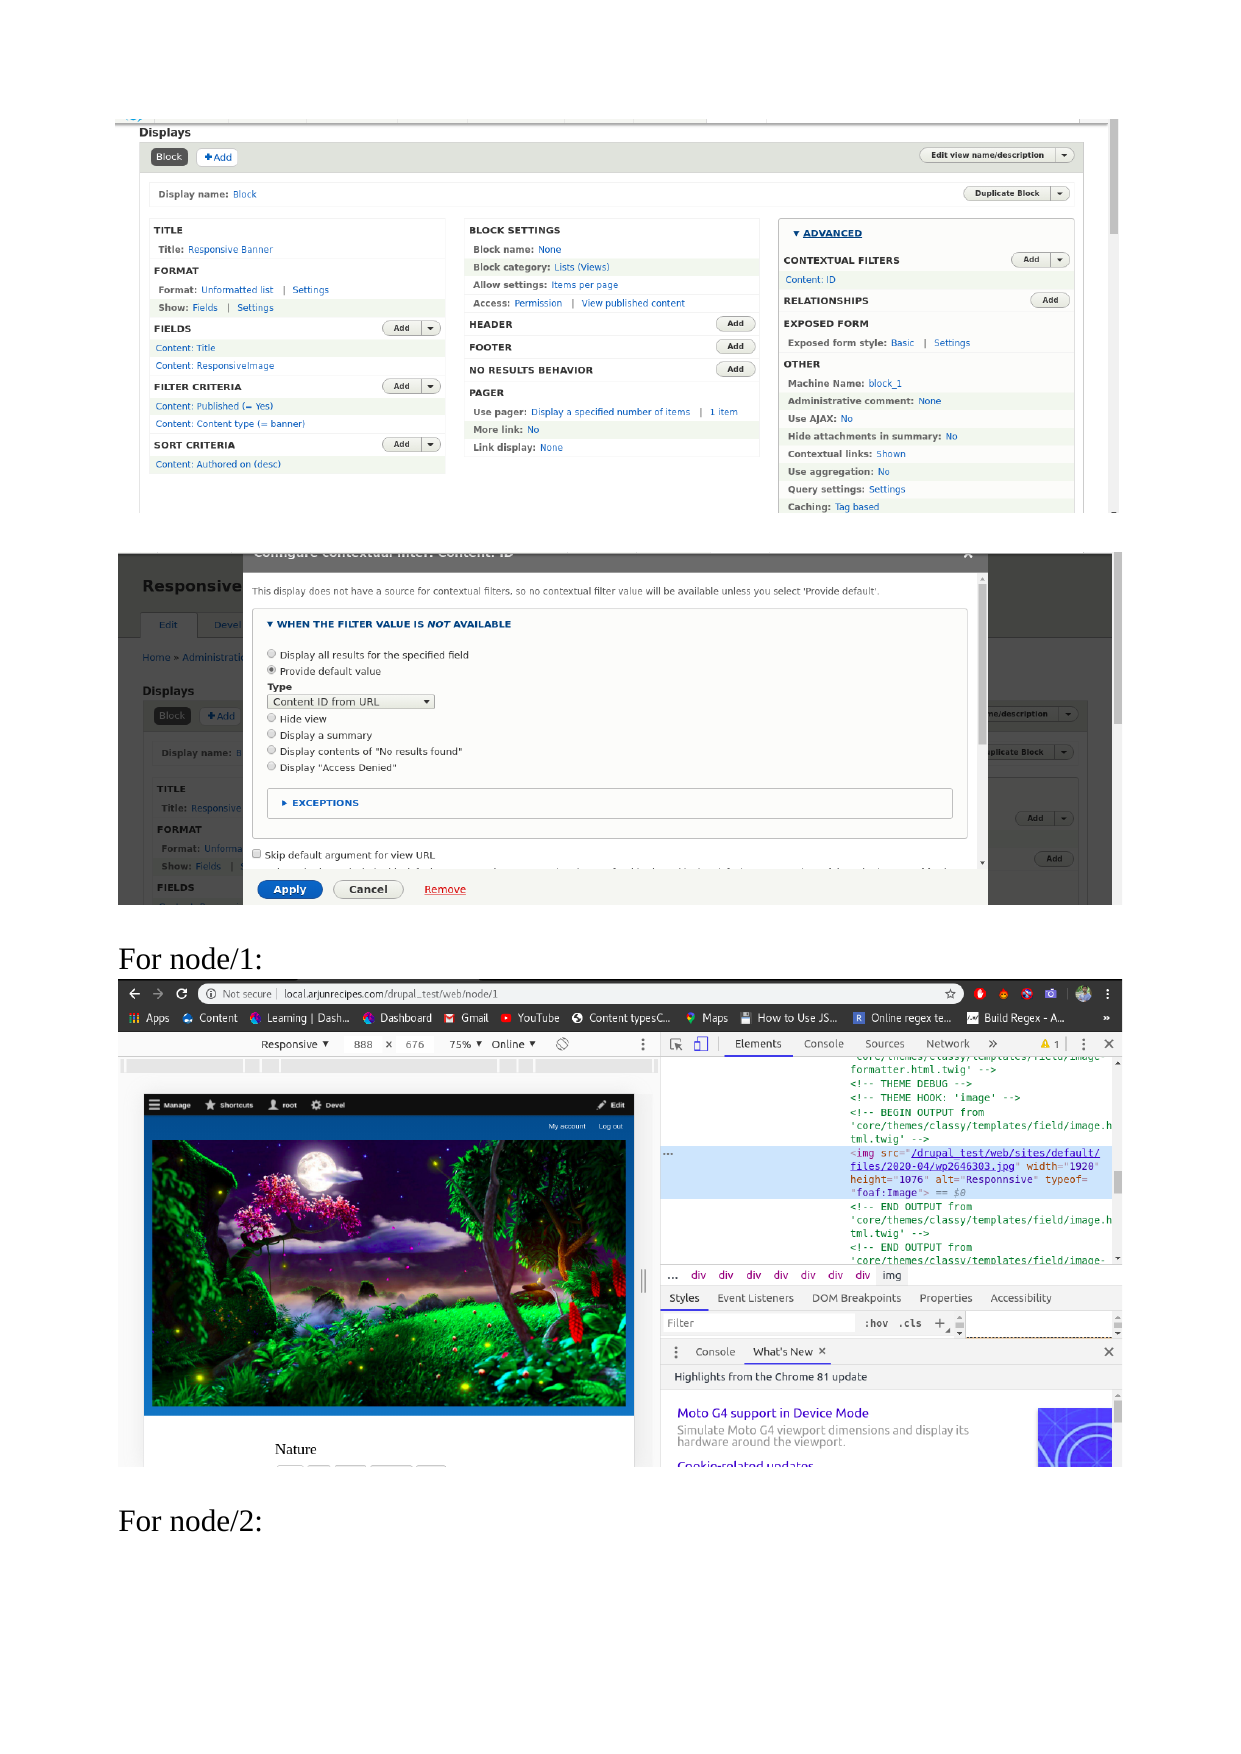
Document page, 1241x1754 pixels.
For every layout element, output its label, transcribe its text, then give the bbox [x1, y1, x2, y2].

picture [118, 552, 1123, 905]
picture [115, 119, 1119, 513]
picture [118, 979, 1123, 1467]
text For node/2: [118, 1503, 1122, 1539]
text For node/1: [118, 940, 1122, 976]
